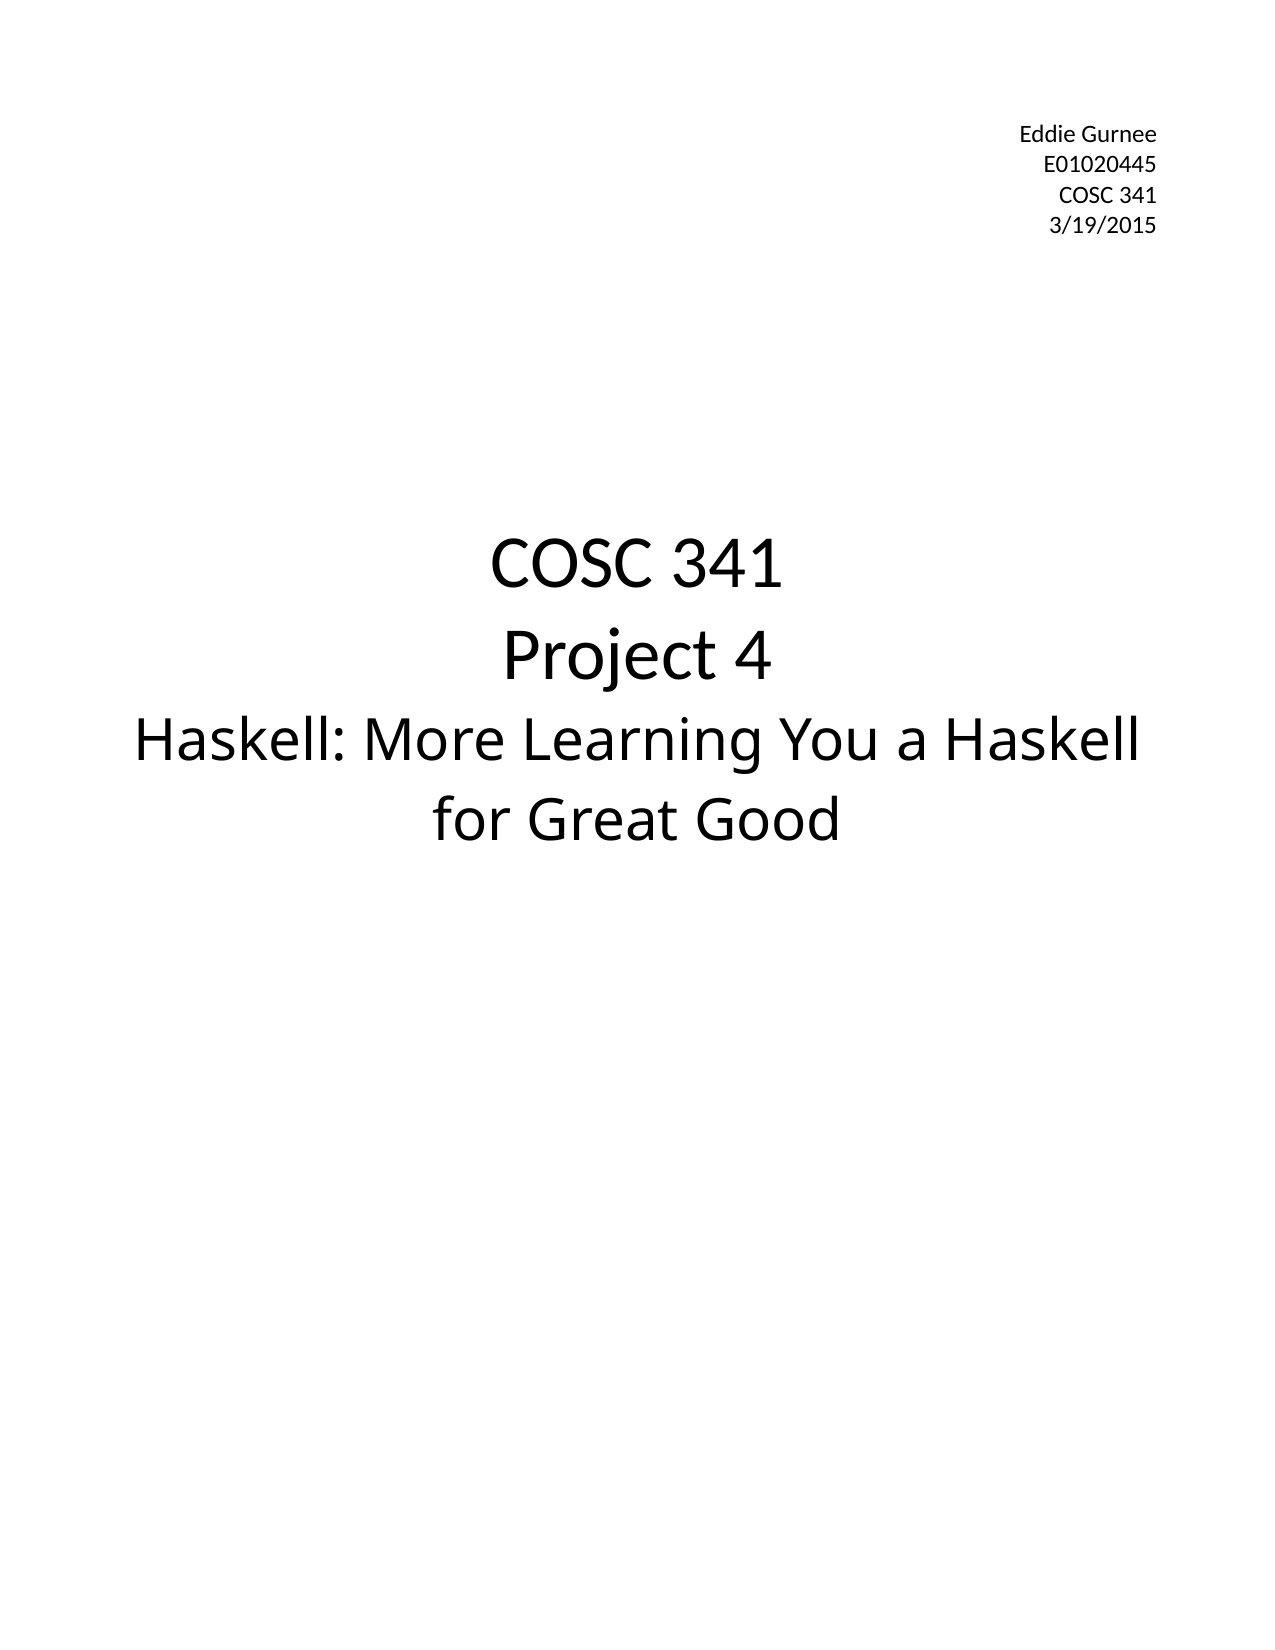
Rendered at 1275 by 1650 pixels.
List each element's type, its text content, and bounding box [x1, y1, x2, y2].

text Eddie Gurnee [118, 118, 1157, 149]
text Haskell: More Learning You a Haskell for Great Good [118, 698, 1157, 857]
text 3/19/2015 [118, 210, 1157, 240]
text E01020445 [118, 149, 1157, 179]
text COSC 341 [118, 179, 1157, 210]
text COSC 341 [118, 515, 1157, 606]
text Project 4 [118, 606, 1157, 698]
